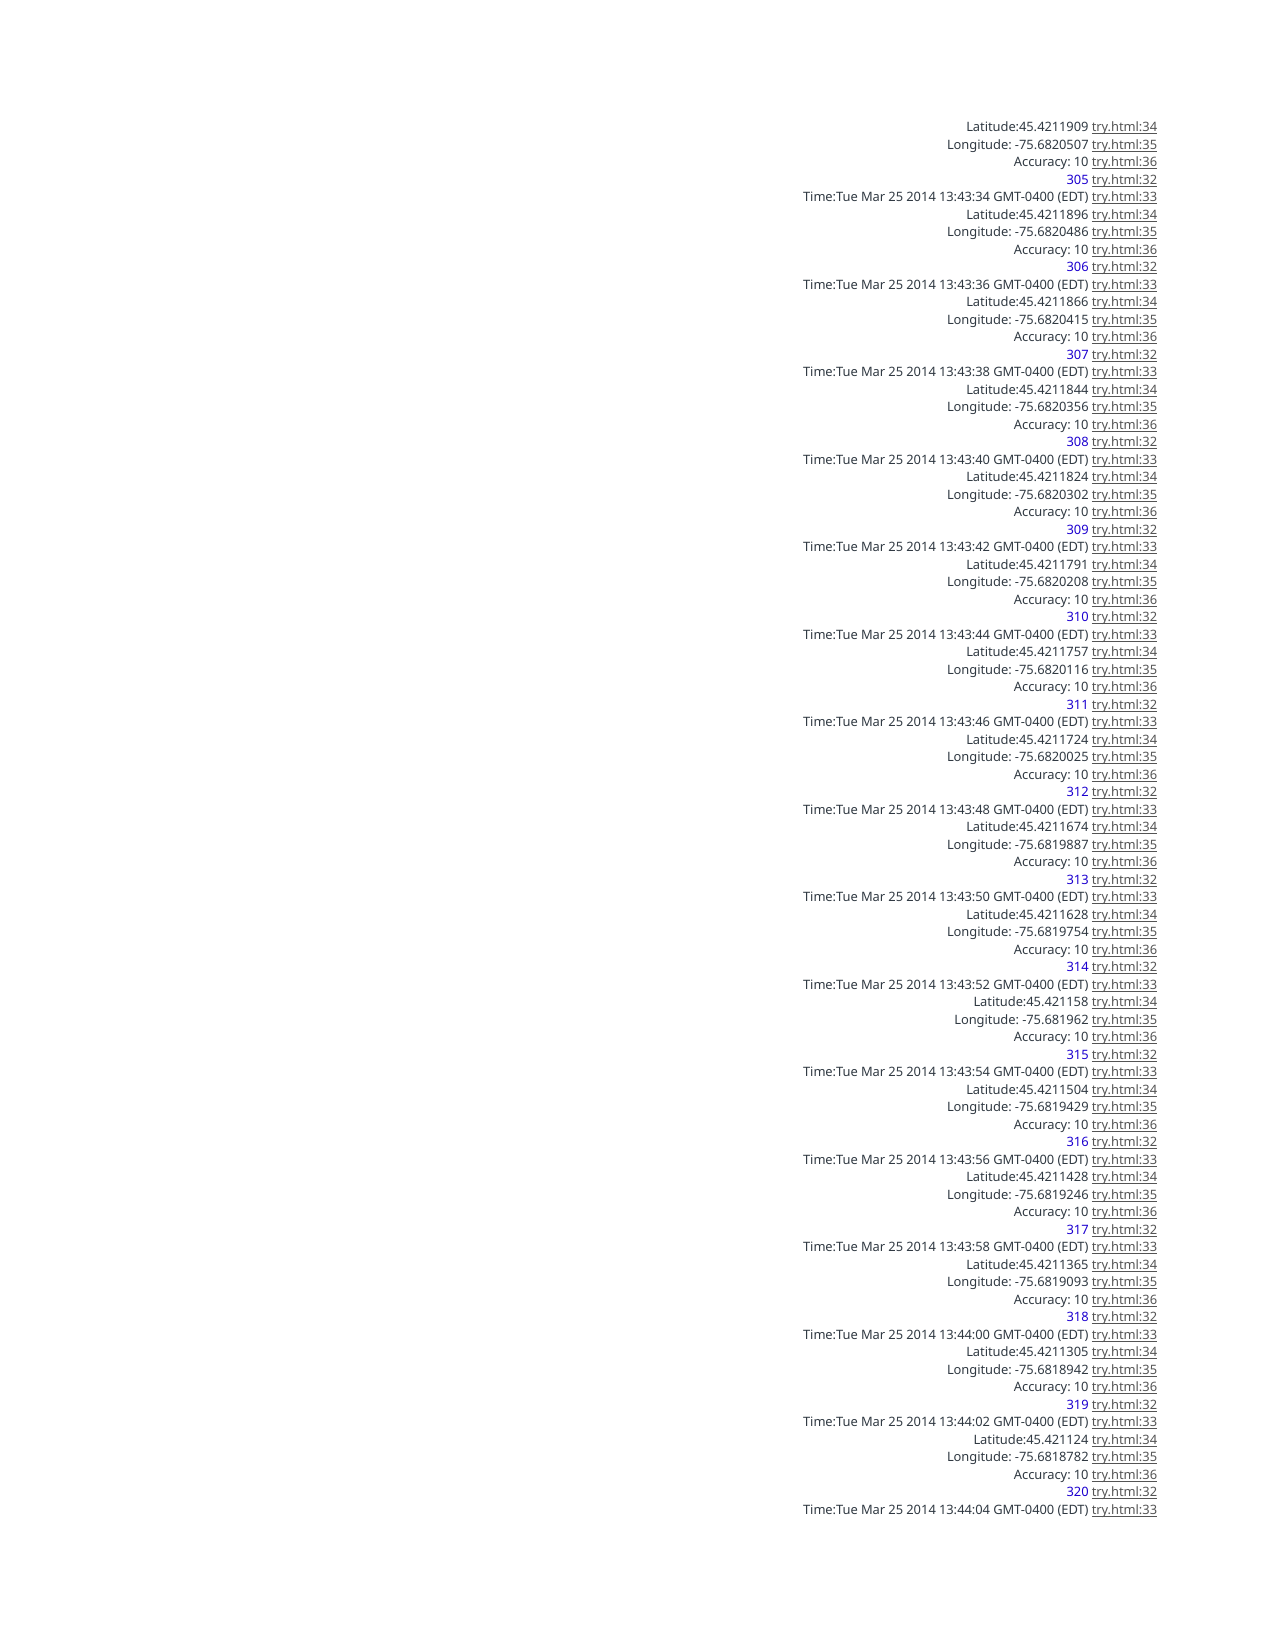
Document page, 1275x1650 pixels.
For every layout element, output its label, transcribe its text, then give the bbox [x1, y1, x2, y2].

text Latitude:45.4211365 try.html:34 [151, 1256, 1157, 1273]
text 319 try.html:32 [151, 1396, 1157, 1413]
text Latitude:45.4211844 try.html:34 [151, 381, 1157, 398]
text Latitude:45.4211866 try.html:34 [151, 293, 1157, 311]
text Longitude: -75.6820025 try.html:35 [151, 748, 1157, 766]
text Latitude:45.421158 try.html:34 [151, 993, 1157, 1011]
text Accuracy: 10 try.html:36 [151, 1028, 1157, 1046]
text Latitude:45.4211428 try.html:34 [151, 1168, 1157, 1186]
text 315 try.html:32 [151, 1046, 1157, 1063]
text Longitude: -75.6820356 try.html:35 [151, 398, 1157, 416]
text Time:Tue Mar 25 2014 13:43:40 GMT-0400 (EDT) try.html:33 [151, 451, 1157, 468]
text 309 try.html:32 [151, 521, 1157, 538]
text 316 try.html:32 [151, 1133, 1157, 1151]
text Accuracy: 10 try.html:36 [151, 1116, 1157, 1133]
text Latitude:45.4211824 try.html:34 [151, 468, 1157, 486]
text 314 try.html:32 [151, 958, 1157, 976]
text Latitude:45.4211674 try.html:34 [151, 818, 1157, 836]
text Latitude:45.421124 try.html:34 [151, 1431, 1157, 1448]
text Latitude:45.4211757 try.html:34 [151, 643, 1157, 661]
text Time:Tue Mar 25 2014 13:43:42 GMT-0400 (EDT) try.html:33 [151, 538, 1157, 556]
text Time:Tue Mar 25 2014 13:43:58 GMT-0400 (EDT) try.html:33 [151, 1238, 1157, 1256]
text Time:Tue Mar 25 2014 13:43:52 GMT-0400 (EDT) try.html:33 [151, 976, 1157, 993]
text Accuracy: 10 try.html:36 [151, 766, 1157, 783]
text 311 try.html:32 [151, 696, 1157, 713]
text Time:Tue Mar 25 2014 13:43:48 GMT-0400 (EDT) try.html:33 [151, 801, 1157, 818]
text Accuracy: 10 try.html:36 [151, 241, 1157, 258]
text Time:Tue Mar 25 2014 13:44:00 GMT-0400 (EDT) try.html:33 [151, 1326, 1157, 1343]
text 313 try.html:32 [151, 871, 1157, 888]
text Longitude: -75.6819754 try.html:35 [151, 923, 1157, 941]
text Latitude:45.4211504 try.html:34 [151, 1081, 1157, 1098]
text Longitude: -75.6819887 try.html:35 [151, 836, 1157, 853]
text Longitude: -75.6819093 try.html:35 [151, 1273, 1157, 1291]
text Latitude:45.4211628 try.html:34 [151, 906, 1157, 923]
text Longitude: -75.6820302 try.html:35 [151, 486, 1157, 503]
text Accuracy: 10 try.html:36 [151, 503, 1157, 521]
text 307 try.html:32 [151, 346, 1157, 363]
text 305 try.html:32 [151, 171, 1157, 188]
text Time:Tue Mar 25 2014 13:43:34 GMT-0400 (EDT) try.html:33 [151, 188, 1157, 206]
text Longitude: -75.6820486 try.html:35 [151, 223, 1157, 241]
text Accuracy: 10 try.html:36 [151, 153, 1157, 171]
text Latitude:45.4211896 try.html:34 [151, 206, 1157, 223]
text 310 try.html:32 [151, 608, 1157, 626]
text Longitude: -75.6820116 try.html:35 [151, 661, 1157, 678]
text 317 try.html:32 [151, 1221, 1157, 1238]
text Time:Tue Mar 25 2014 13:44:02 GMT-0400 (EDT) try.html:33 [151, 1413, 1157, 1431]
text Time:Tue Mar 25 2014 13:43:56 GMT-0400 (EDT) try.html:33 [151, 1151, 1157, 1168]
text Longitude: -75.681962 try.html:35 [151, 1011, 1157, 1028]
text Longitude: -75.6819429 try.html:35 [151, 1098, 1157, 1116]
text Latitude:45.4211909 try.html:34 [151, 118, 1157, 136]
text 320 try.html:32 [151, 1483, 1157, 1501]
text Time:Tue Mar 25 2014 13:43:44 GMT-0400 (EDT) try.html:33 [151, 626, 1157, 643]
text Accuracy: 10 try.html:36 [151, 1291, 1157, 1308]
text Accuracy: 10 try.html:36 [151, 1203, 1157, 1221]
text Latitude:45.4211724 try.html:34 [151, 731, 1157, 748]
text Accuracy: 10 try.html:36 [151, 1466, 1157, 1483]
text Latitude:45.4211791 try.html:34 [151, 556, 1157, 573]
text Accuracy: 10 try.html:36 [151, 941, 1157, 958]
text Time:Tue Mar 25 2014 13:44:04 GMT-0400 (EDT) try.html:33 [151, 1501, 1157, 1518]
text Longitude: -75.6818942 try.html:35 [151, 1361, 1157, 1378]
text Latitude:45.4211305 try.html:34 [151, 1343, 1157, 1361]
text 306 try.html:32 [151, 258, 1157, 276]
text Longitude: -75.6820507 try.html:35 [151, 136, 1157, 153]
text Accuracy: 10 try.html:36 [151, 853, 1157, 871]
text Accuracy: 10 try.html:36 [151, 416, 1157, 433]
text Longitude: -75.6818782 try.html:35 [151, 1448, 1157, 1466]
text Time:Tue Mar 25 2014 13:43:38 GMT-0400 (EDT) try.html:33 [151, 363, 1157, 381]
text Accuracy: 10 try.html:36 [151, 678, 1157, 696]
text Accuracy: 10 try.html:36 [151, 1378, 1157, 1396]
text Time:Tue Mar 25 2014 13:43:54 GMT-0400 (EDT) try.html:33 [151, 1063, 1157, 1081]
text Longitude: -75.6820208 try.html:35 [151, 573, 1157, 591]
text 312 try.html:32 [151, 783, 1157, 801]
text Accuracy: 10 try.html:36 [151, 591, 1157, 608]
text Time:Tue Mar 25 2014 13:43:36 GMT-0400 (EDT) try.html:33 [151, 276, 1157, 293]
text 318 try.html:32 [151, 1308, 1157, 1326]
text Longitude: -75.6819246 try.html:35 [151, 1186, 1157, 1203]
text Accuracy: 10 try.html:36 [151, 328, 1157, 346]
text Longitude: -75.6820415 try.html:35 [151, 311, 1157, 328]
text Time:Tue Mar 25 2014 13:43:46 GMT-0400 (EDT) try.html:33 [151, 713, 1157, 731]
text Time:Tue Mar 25 2014 13:43:50 GMT-0400 (EDT) try.html:33 [151, 888, 1157, 906]
text 308 try.html:32 [151, 433, 1157, 451]
